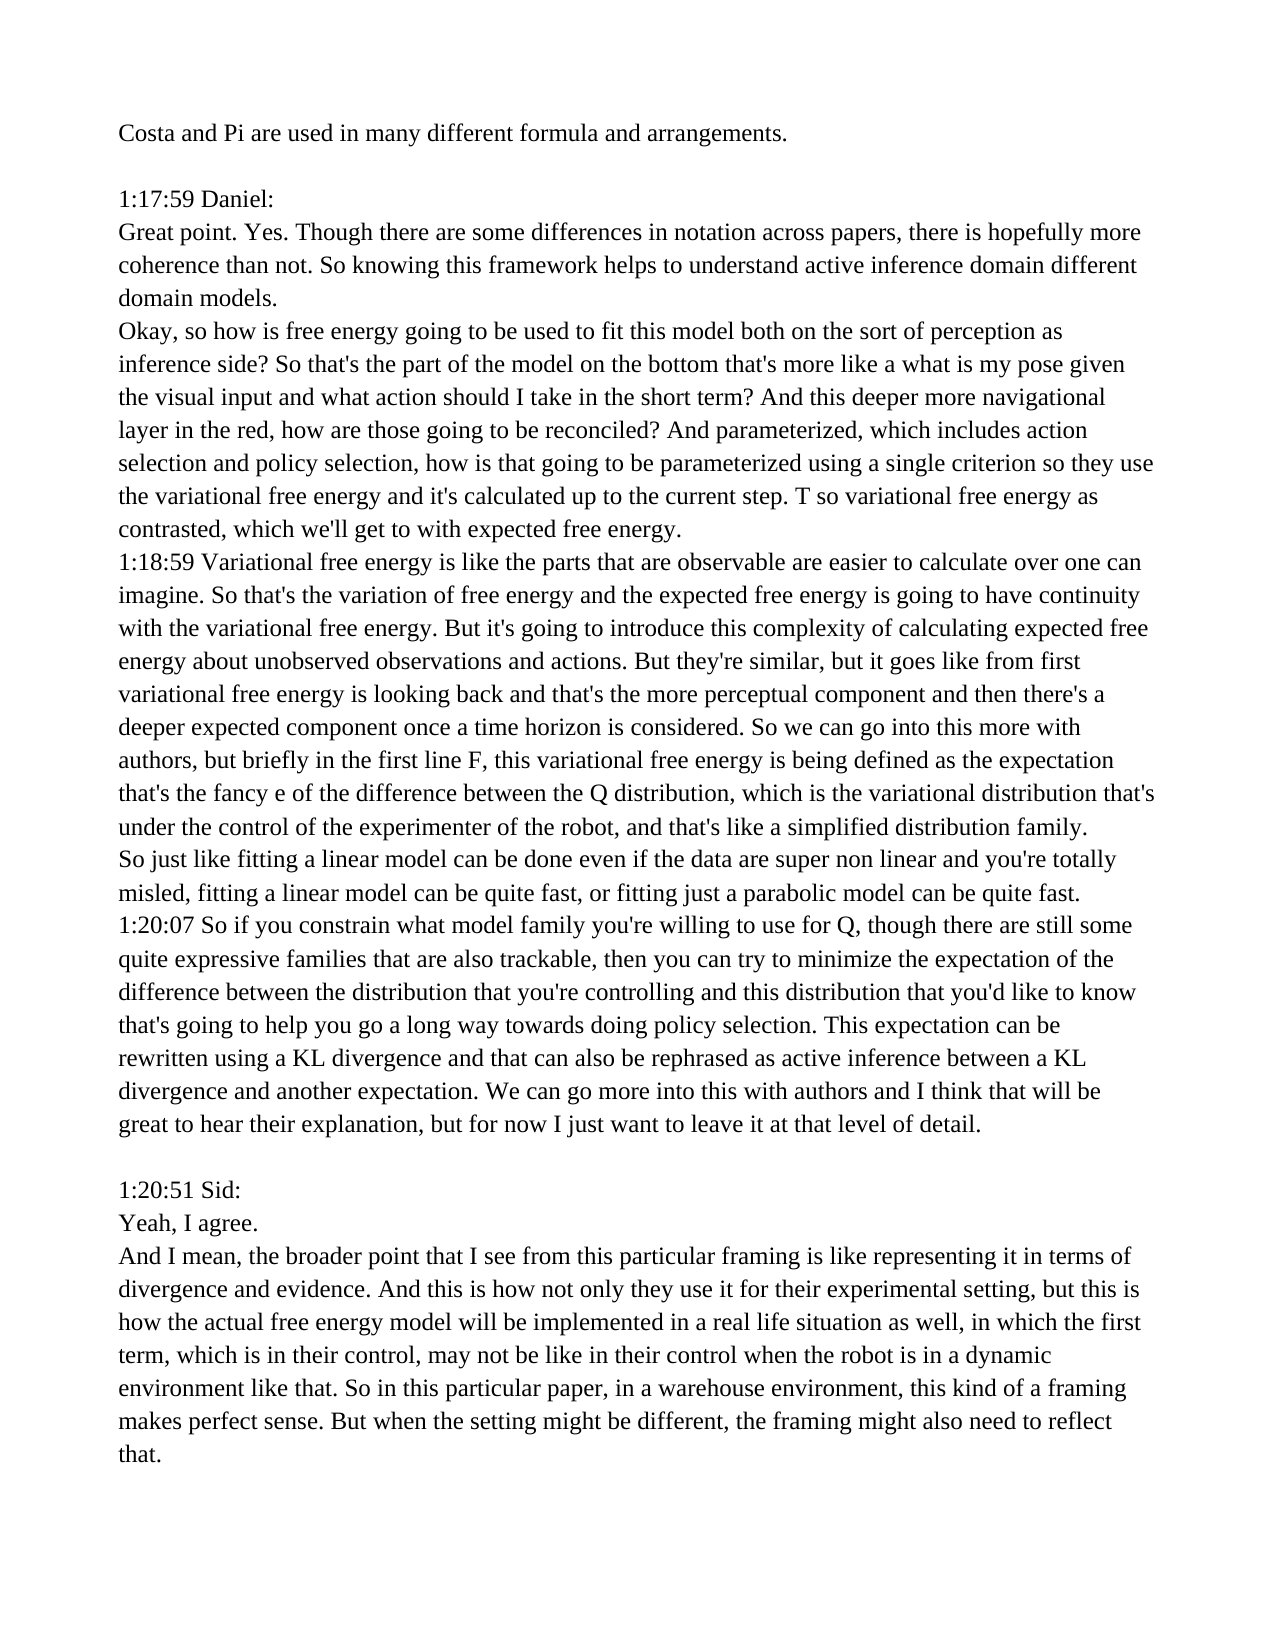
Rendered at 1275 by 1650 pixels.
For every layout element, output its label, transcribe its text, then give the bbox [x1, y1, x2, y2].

text Great point. Yes. Though there are some differences in notation across papers, there is hopefully more coherence than not. So knowing this framework helps to understand active inference domain different domain models. [118, 217, 1157, 312]
text 1:18:59 Variational free energy is like the parts that are observable are easier to calculate over one can imagine. So that's the variation of free energy and the expected free energy is going to have continuity with the variational free energy. But it's going to introduce this complexity of calculating expected free energy about unobserved observations and actions. But they're similar, but it goes like from first variational free energy is looking back and that's the more perceptual component and then there's a deeper expected component once a time horizon is considered. So we can go into this more with authors, but briefly in the first line F, this variational free energy is being defined as the expectation that's the fancy e of the difference between the Q distribution, which is the variational distribution that's under the control of the experimenter of the robot, and that's like a simplified distribution family. [118, 547, 1157, 840]
text So just like fitting a linear model can be done even if the data are super non linear and you're totally misled, fitting a linear model can be quite fast, or fitting just a parabolic model can be quite fast. [118, 844, 1157, 906]
text Costa and Pi are used in many different formula and arrangements. [118, 118, 1157, 147]
text 1:20:07 So if you constrain what model family you're willing to use for Q, though there are still some quite expressive families that are also trackable, then you can try to minimize the expectation of the difference between the distribution that you're controlling and this distribution that you'd like to know that's going to help you go a long way towards doing policy selection. This expectation can be rewritten using a KL divergence and that can also be rephrased as active inference between a KL divergence and another expectation. We can go more into this with authors and I think that will be great to hear their explanation, but for now I just want to leave it at that level of detail. [118, 911, 1157, 1137]
text Yeah, I agree. [118, 1208, 1157, 1237]
text 1:20:51 Sid: [118, 1175, 1157, 1203]
text 1:17:59 Daniel: [118, 184, 1157, 213]
text And I mean, the broader point that I see from this particular framing is like representing it in terms of divergence and evidence. And this is how not only they use it for their experimental setting, but this is how the actual free energy model will be implemented in a real life situation as well, in which the first term, which is in their control, may not be like in their control when the robot is in a dynamic environment like that. So in this particular paper, in a warehouse environment, this kind of a framing makes perfect sense. But when the setting might be different, the framing might also need to reflect that. [118, 1241, 1157, 1468]
text Okay, so how is free energy going to be used to fit this model both on the sort of perception as inference side? So that's the part of the model on the bottom that's more like a what is my pose given the visual input and what action should I take in the short term? And this deeper more navigational layer in the red, how are those going to be reconciled? And parameterized, which includes action selection and policy selection, how is that going to be parameterized using a single criterion so they use the variational free energy and it's calculated up to the current step. T so variational free energy as contrasted, which we'll get to with expected free energy. [118, 316, 1157, 543]
